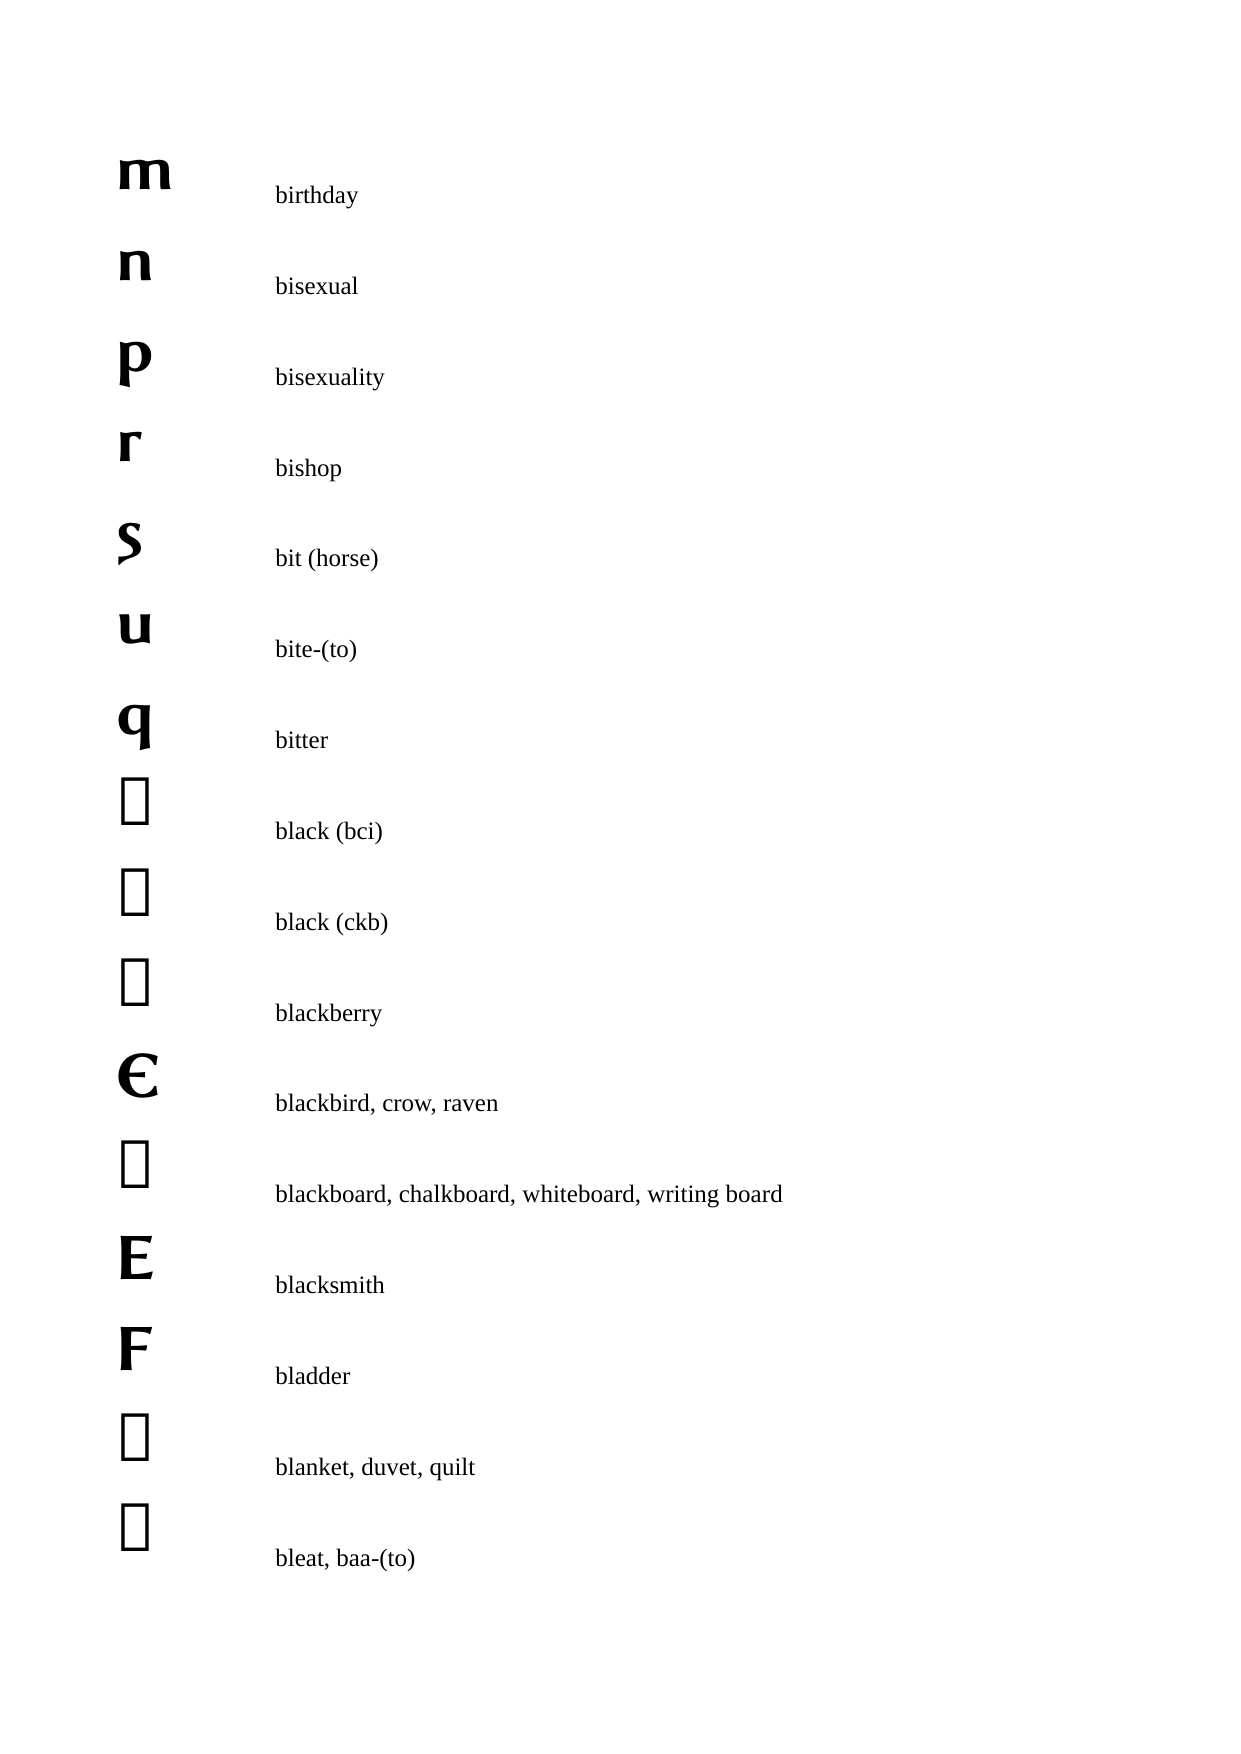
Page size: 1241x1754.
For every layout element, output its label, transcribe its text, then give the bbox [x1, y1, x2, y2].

table_cell  [115, 1208, 275, 1299]
table_cell  [115, 663, 275, 754]
table_cell bit (horse) [275, 481, 949, 572]
table_cell  [115, 118, 275, 209]
table_cell  [115, 572, 275, 663]
table_cell blackbird, crow, raven [275, 1026, 949, 1117]
table_cell bladder [275, 1299, 949, 1390]
table_cell  [115, 1117, 275, 1208]
table_cell  [115, 481, 275, 572]
table_cell blackboard, chalkboard, whiteboard, writing board [275, 1117, 949, 1208]
table_cell bishop [275, 391, 949, 481]
table_cell bite-(to) [275, 572, 949, 663]
table_cell birthday [275, 118, 949, 209]
table_cell black (ckb) [275, 845, 949, 936]
table_cell  [115, 936, 275, 1026]
table_cell  [115, 209, 275, 300]
table_cell bitter [275, 663, 949, 754]
table_cell blacksmith [275, 1208, 949, 1299]
table_cell  [115, 391, 275, 481]
table_cell  [115, 845, 275, 936]
table_cell bisexuality [275, 300, 949, 391]
table_cell  [115, 1299, 275, 1390]
table_cell blackberry [275, 936, 949, 1026]
table_cell bisexual [275, 209, 949, 300]
table_cell  [115, 1390, 275, 1481]
table_cell blanket, duvet, quilt [275, 1390, 949, 1481]
table_cell bleat, baa-(to) [275, 1481, 949, 1571]
table_cell  [115, 1481, 275, 1571]
table_cell black (bci) [275, 754, 949, 845]
table_cell  [115, 754, 275, 845]
table_cell  [115, 1026, 275, 1117]
table_cell  [115, 300, 275, 391]
